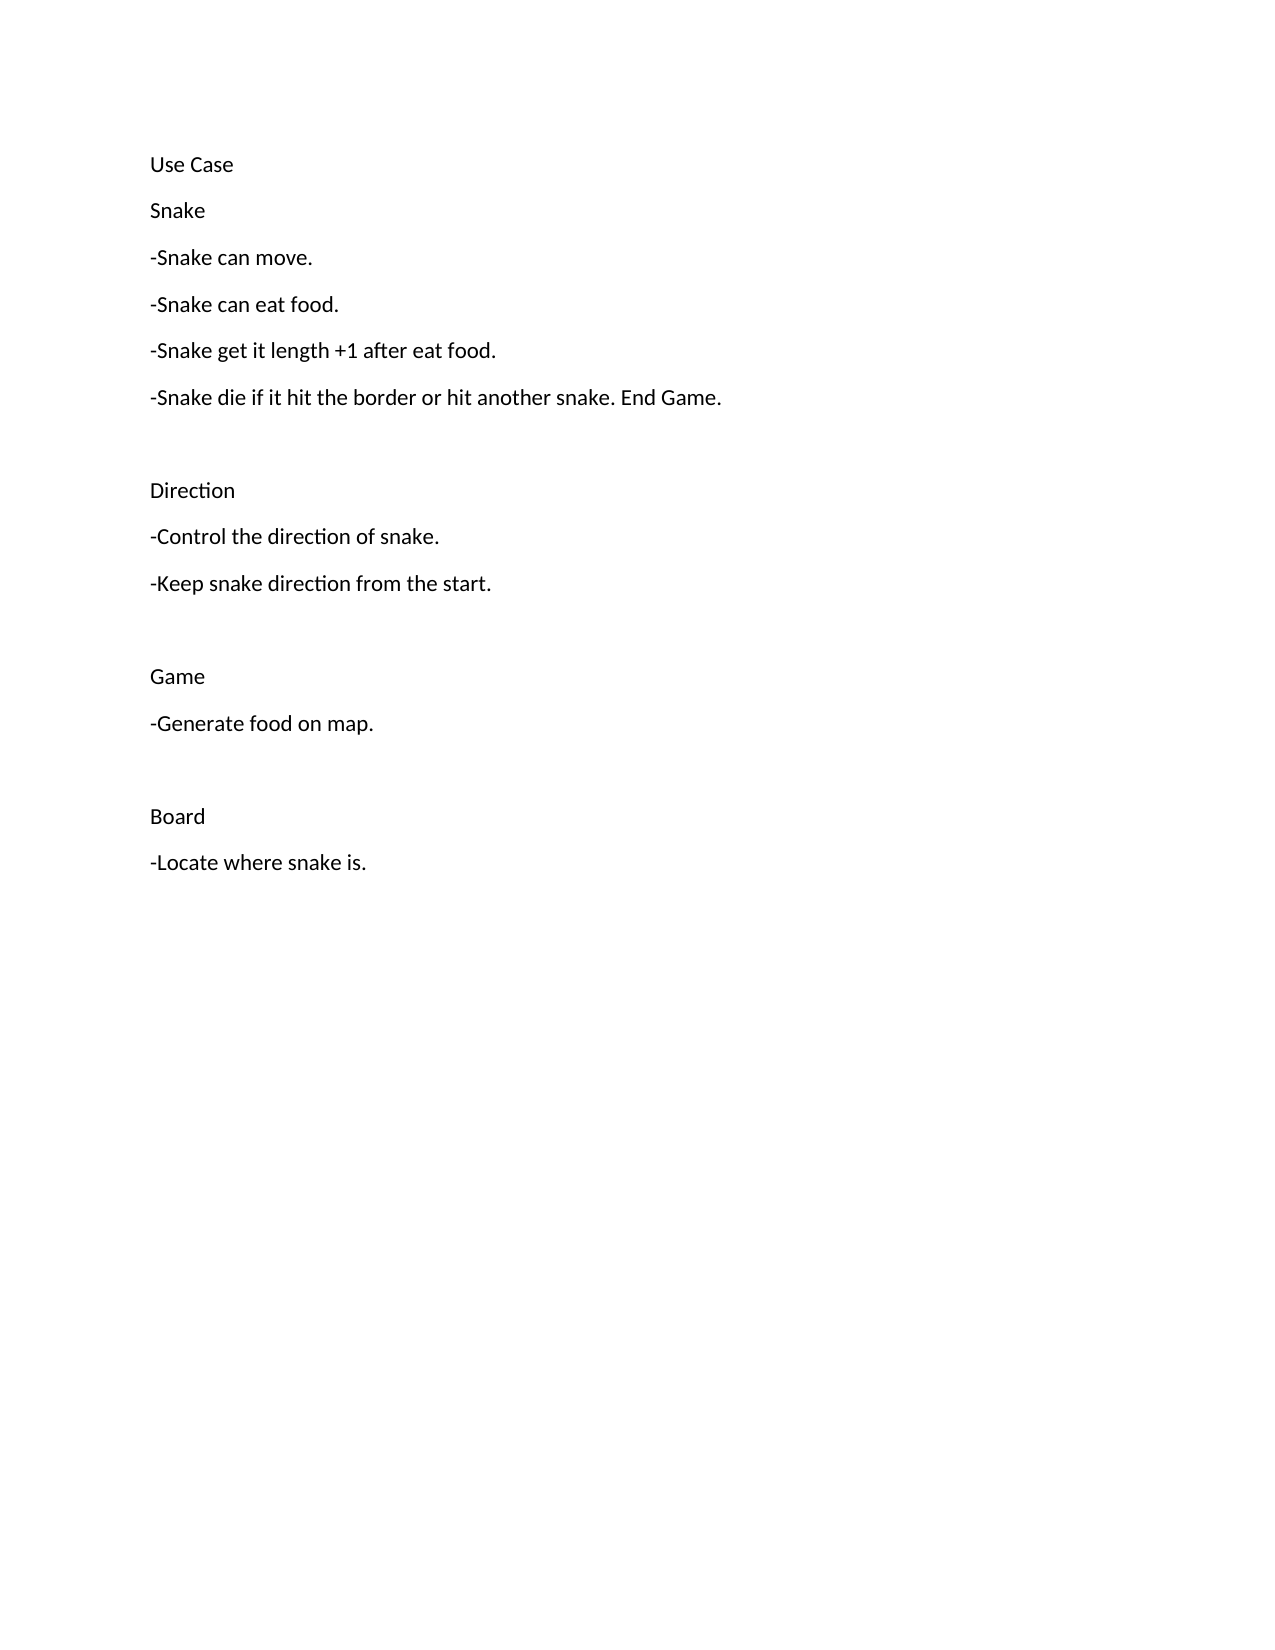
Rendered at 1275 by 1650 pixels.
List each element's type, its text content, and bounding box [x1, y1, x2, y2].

text -Keep snake direction from the start. [150, 569, 1125, 597]
text -Generate food on map. [150, 709, 1125, 737]
text Snake [150, 197, 1125, 224]
text Board [150, 802, 1125, 830]
text -Locate where snake is. [150, 848, 1125, 876]
text Game [150, 662, 1125, 690]
text -Snake die if it hit the border or hit another snake. End Game. [150, 383, 1125, 411]
text Direction [150, 476, 1125, 504]
text -Snake can move. [150, 243, 1125, 271]
text -Snake get it length +1 after eat food. [150, 336, 1125, 364]
text -Control the direction of snake. [150, 522, 1125, 551]
text Use Case [150, 150, 1125, 178]
text -Snake can eat food. [150, 290, 1125, 318]
